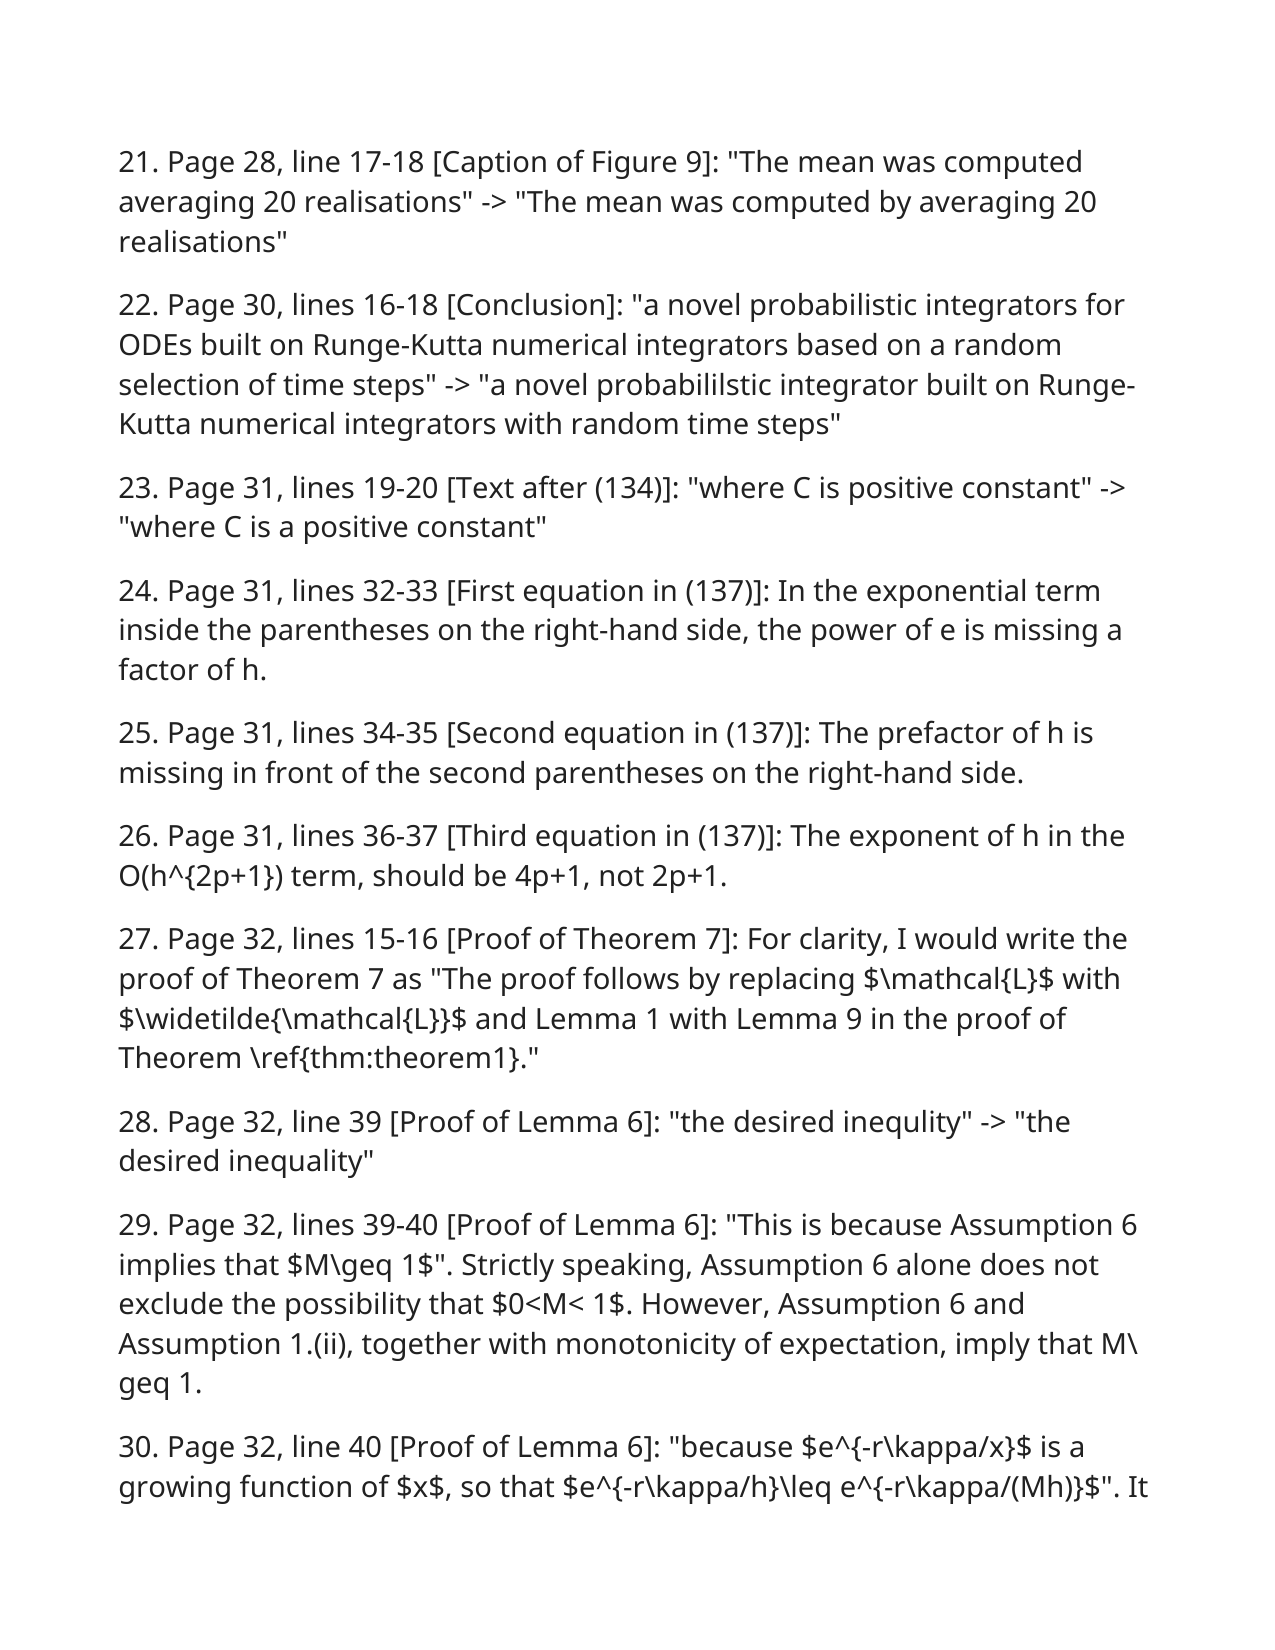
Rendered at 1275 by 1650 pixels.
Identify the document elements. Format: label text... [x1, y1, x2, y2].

text 21. Page 28, line 17-18 [Caption of Figure 9]: "The mean was computed averaging 20 realisations" -> "The mean was computed by averaging 20 realisations" 22. Page 30, lines 16-18 [Conclusion]: "a novel probabilistic integrators for ODEs built on Runge-Kutta numerical integrators based on a random selection of time steps" -> "a novel probabililstic integrator built on Runge-Kutta numerical integrators with random time steps" 23. Page 31, lines 19-20 [Text after (134)]: "where C is positive constant" -> "where C is a positive constant" 24. Page 31, lines 32-33 [First equation in (137)]: In the exponential term inside the parentheses on the right-hand side, the power of e is missing a factor of h. 25. Page 31, lines 34-35 [Second equation in (137)]: The prefactor of h is missing in front of the second parentheses on the right-hand side. 26. Page 31, lines 36-37 [Third equation in (137)]: The exponent of h in the O(h^{2p+1}) term, should be 4p+1, not 2p+1. 27. Page 32, lines 15-16 [Proof of Theorem 7]: For clarity, I would write the proof of Theorem 7 as "The proof follows by replacing $\mathcal{L}$ with $\widetilde{\mathcal{L}}$ and Lemma 1 with Lemma 9 in the proof of Theorem \ref{thm:theorem1}." 28. Page 32, line 39 [Proof of Lemma 6]: "the desired inequlity" -> "the desired inequality" 29. Page 32, lines 39-40 [Proof of Lemma 6]: "This is because Assumption 6 implies that $M\geq 1$". Strictly speaking, Assumption 6 alone does not exclude the possibility that $0<M< 1$. However, Assumption 6 and Assumption 1.(ii), together with monotonicity of expectation, imply that M\geq 1. 30. Page 32, line 40 [Proof of Lemma 6]: "because $e^{-r\kappa/x}$ is a growing function of $x$, so that $e^{-r\kappa/h}\leq e^{-r\kappa/(Mh)}$". It [118, 118, 1157, 1506]
